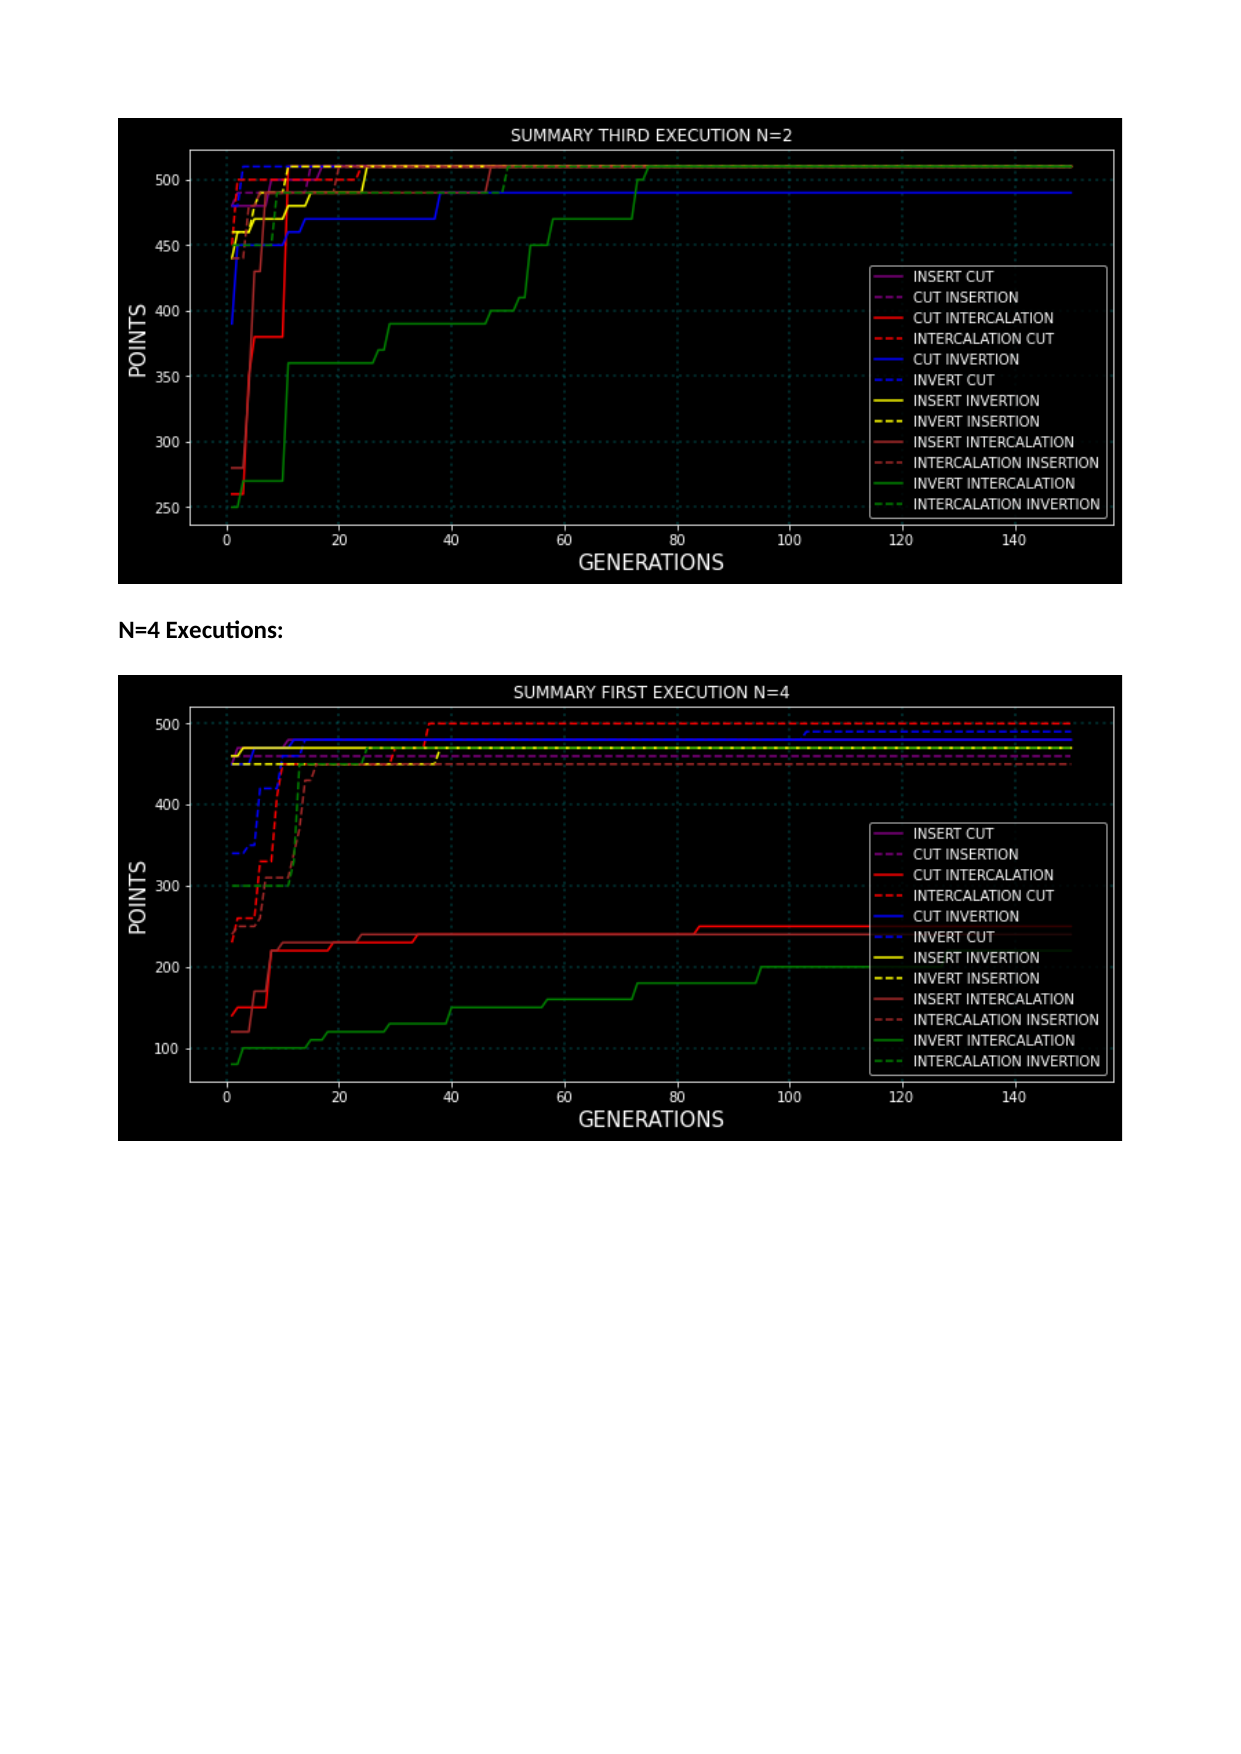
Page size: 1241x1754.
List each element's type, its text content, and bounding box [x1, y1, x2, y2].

picture [118, 675, 1123, 1141]
text N=4 Executions: [118, 614, 1122, 644]
picture [118, 118, 1123, 584]
